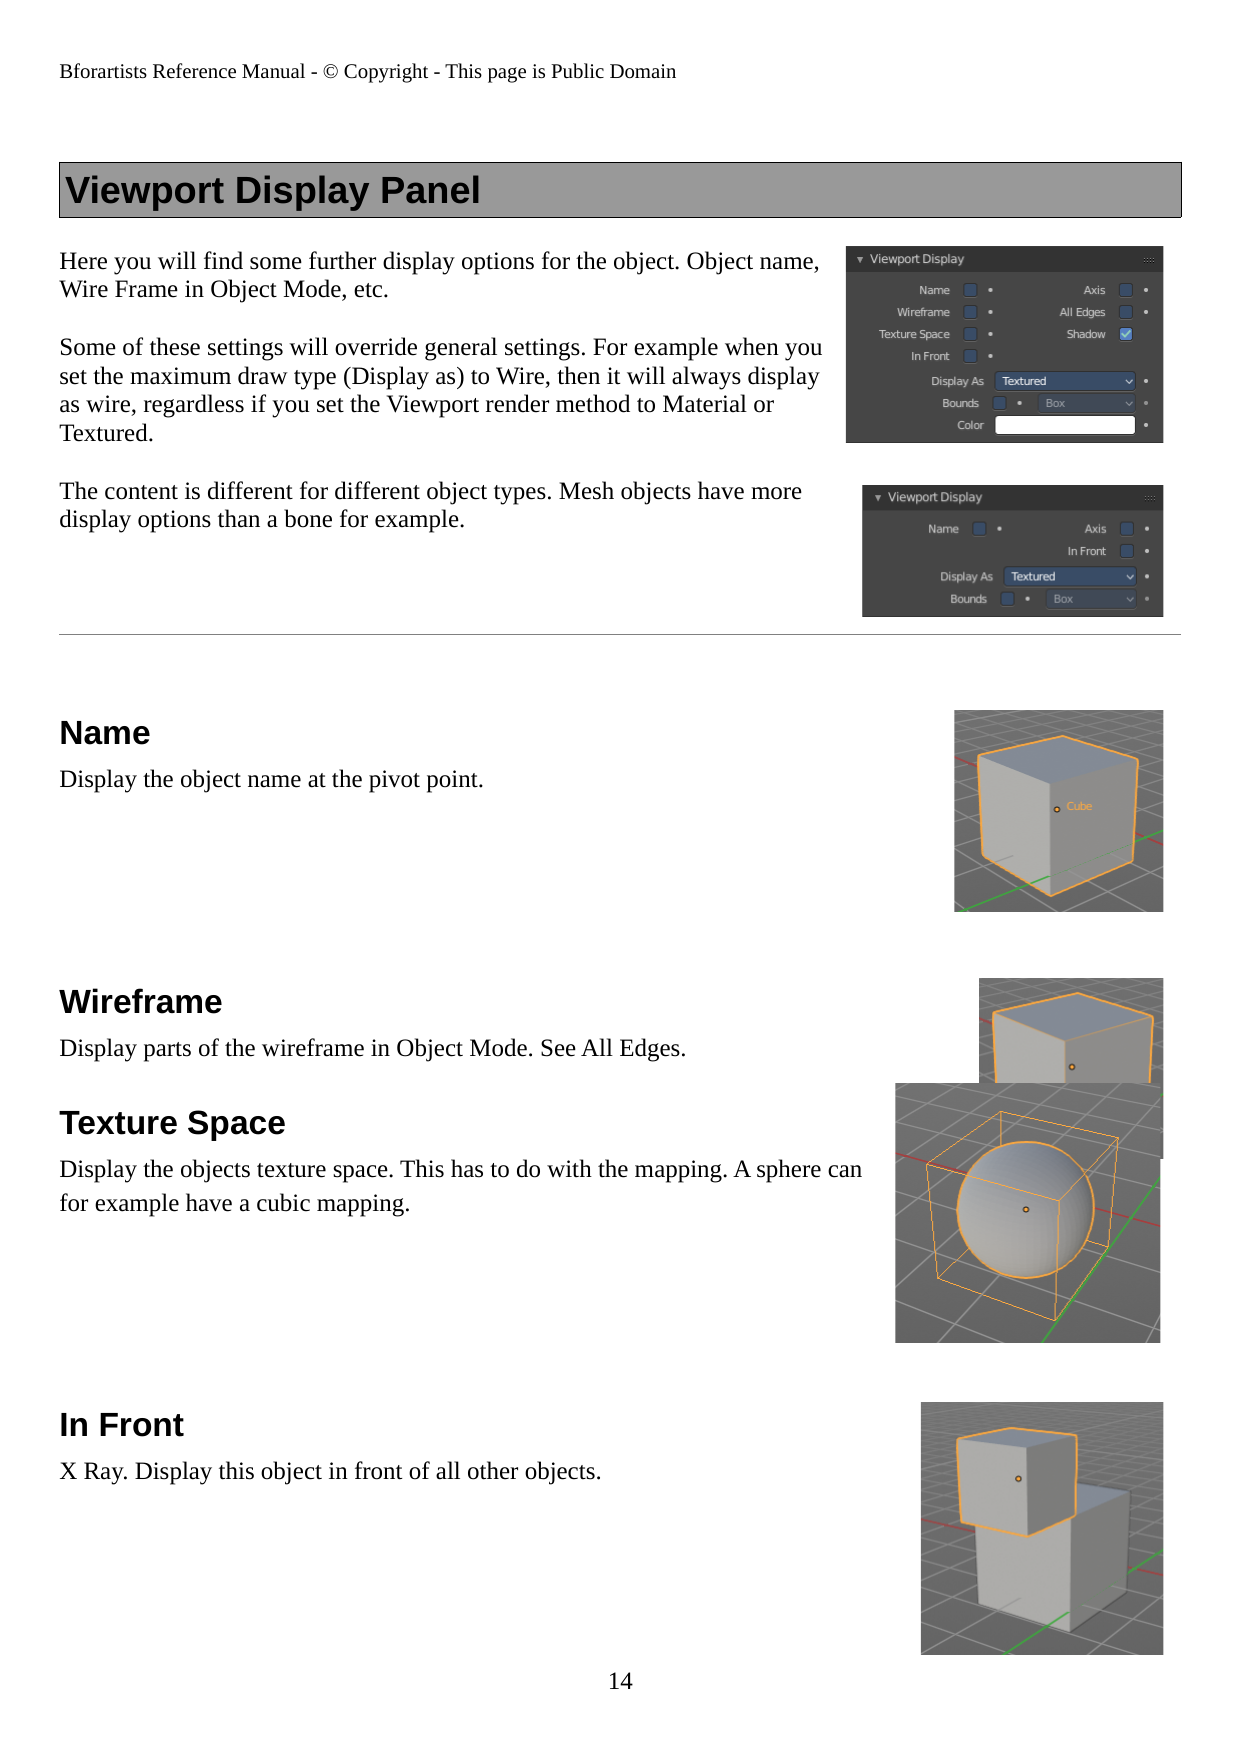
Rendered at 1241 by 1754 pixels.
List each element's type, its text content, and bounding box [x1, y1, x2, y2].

subtitle [1164, 1102, 1181, 1141]
text Display the objects texture space. This has to do with the mapping. A sphere can for example have a cubic mapping. [59, 1154, 895, 1217]
table_header Viewport Display Panel [60, 163, 1181, 217]
picture [862, 485, 1164, 617]
text X Ray. Display this object in front of all other objects. [59, 1456, 920, 1485]
subtitle Wireframe [59, 981, 979, 1020]
picture [920, 1402, 1164, 1655]
text Here you will find some further display options for the object. Object name, Wire Frame in Object Mode, etc. [59, 246, 845, 303]
picture [845, 246, 1164, 443]
subtitle Name [59, 713, 954, 752]
subtitle Texture Space [59, 1102, 895, 1141]
subtitle [1164, 713, 1181, 752]
picture [954, 710, 1164, 912]
picture [895, 978, 1164, 1343]
text The content is different for different object types. Mesh objects have more display options than a bone for example. [59, 476, 1181, 533]
text Display the object name at the pivot point. [59, 764, 954, 793]
subtitle [1164, 1405, 1181, 1444]
subtitle In Front [59, 1405, 920, 1444]
subtitle [1164, 981, 1181, 1020]
text Display parts of the wireframe in Object Mode. See All Edges. [59, 1033, 979, 1061]
text Some of these settings will override general settings. For example when you set the maximum draw type (Display as) to Wire, then it will always display as wire, regardless if you set the Viewport render method to Material or Textured. [59, 332, 1181, 447]
